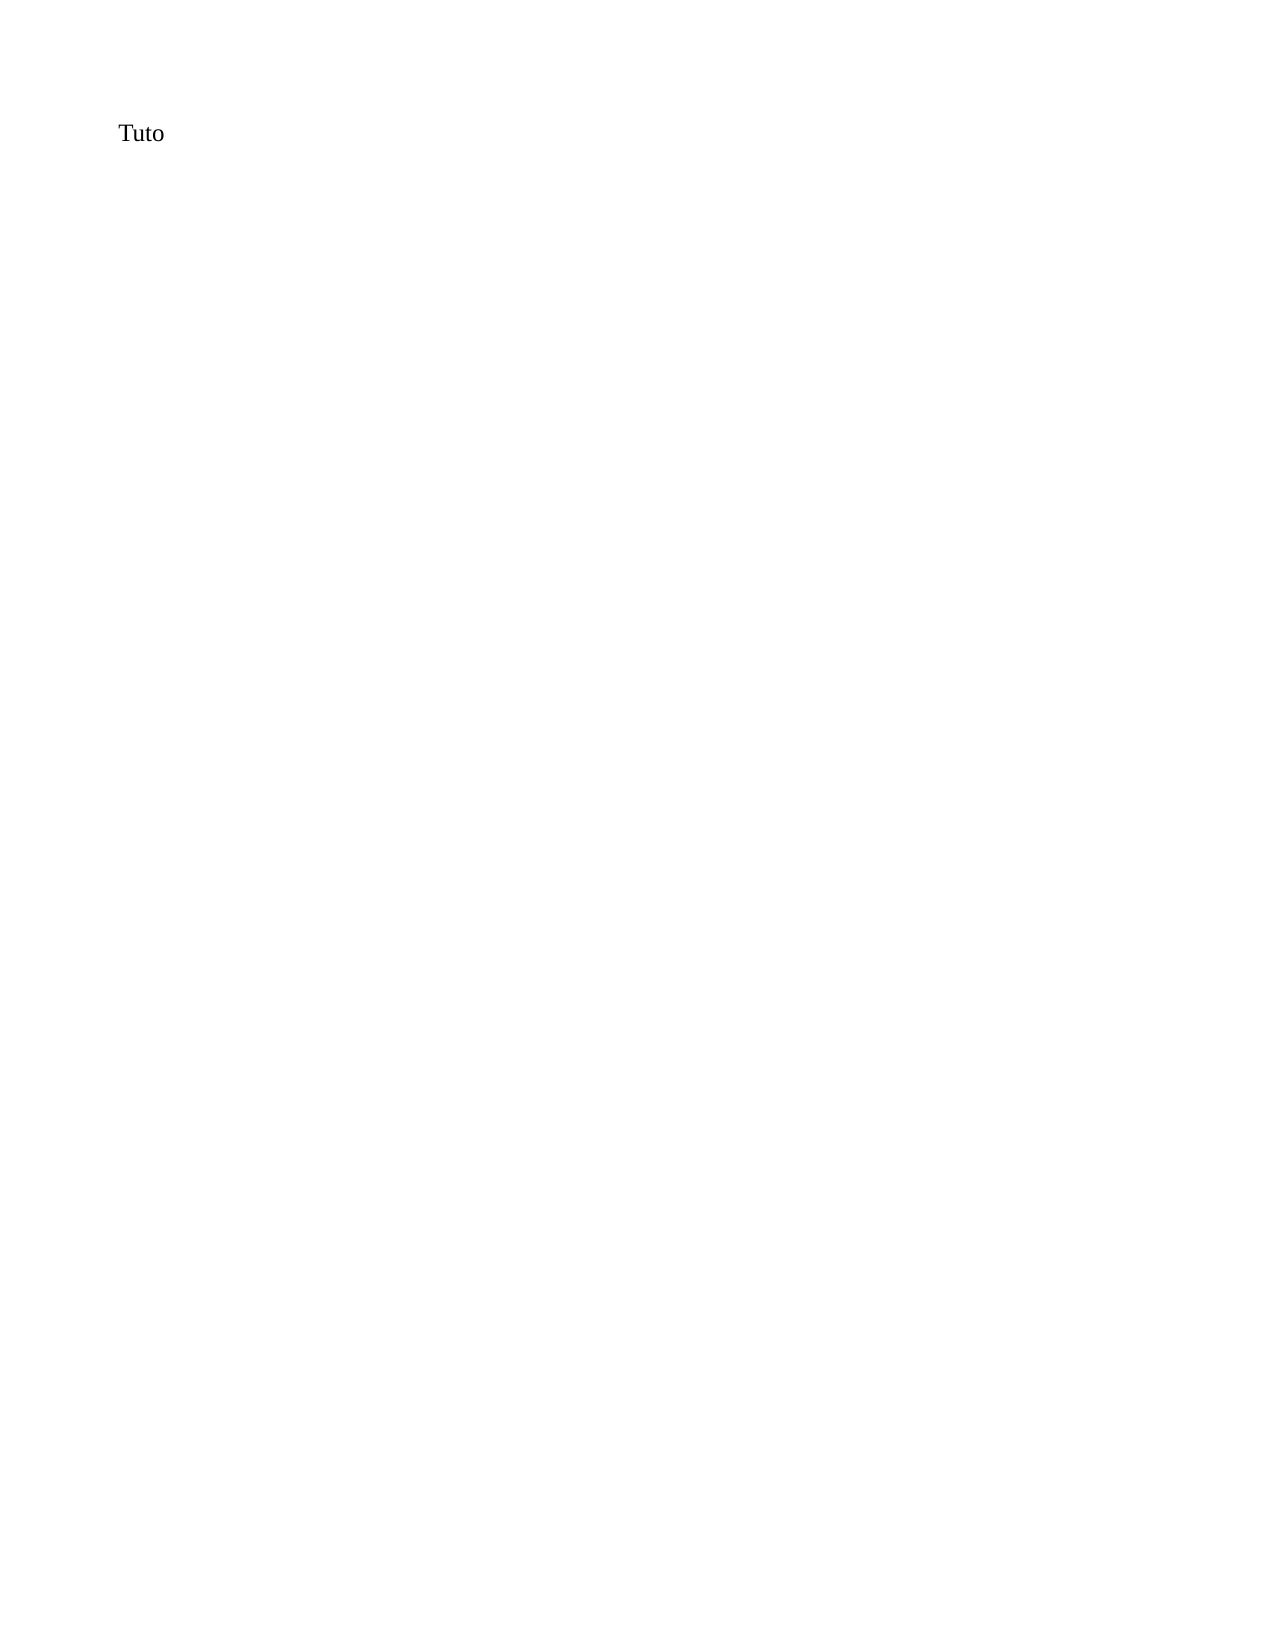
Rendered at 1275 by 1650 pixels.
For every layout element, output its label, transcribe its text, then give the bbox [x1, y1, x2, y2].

text Tuto [118, 118, 1157, 147]
